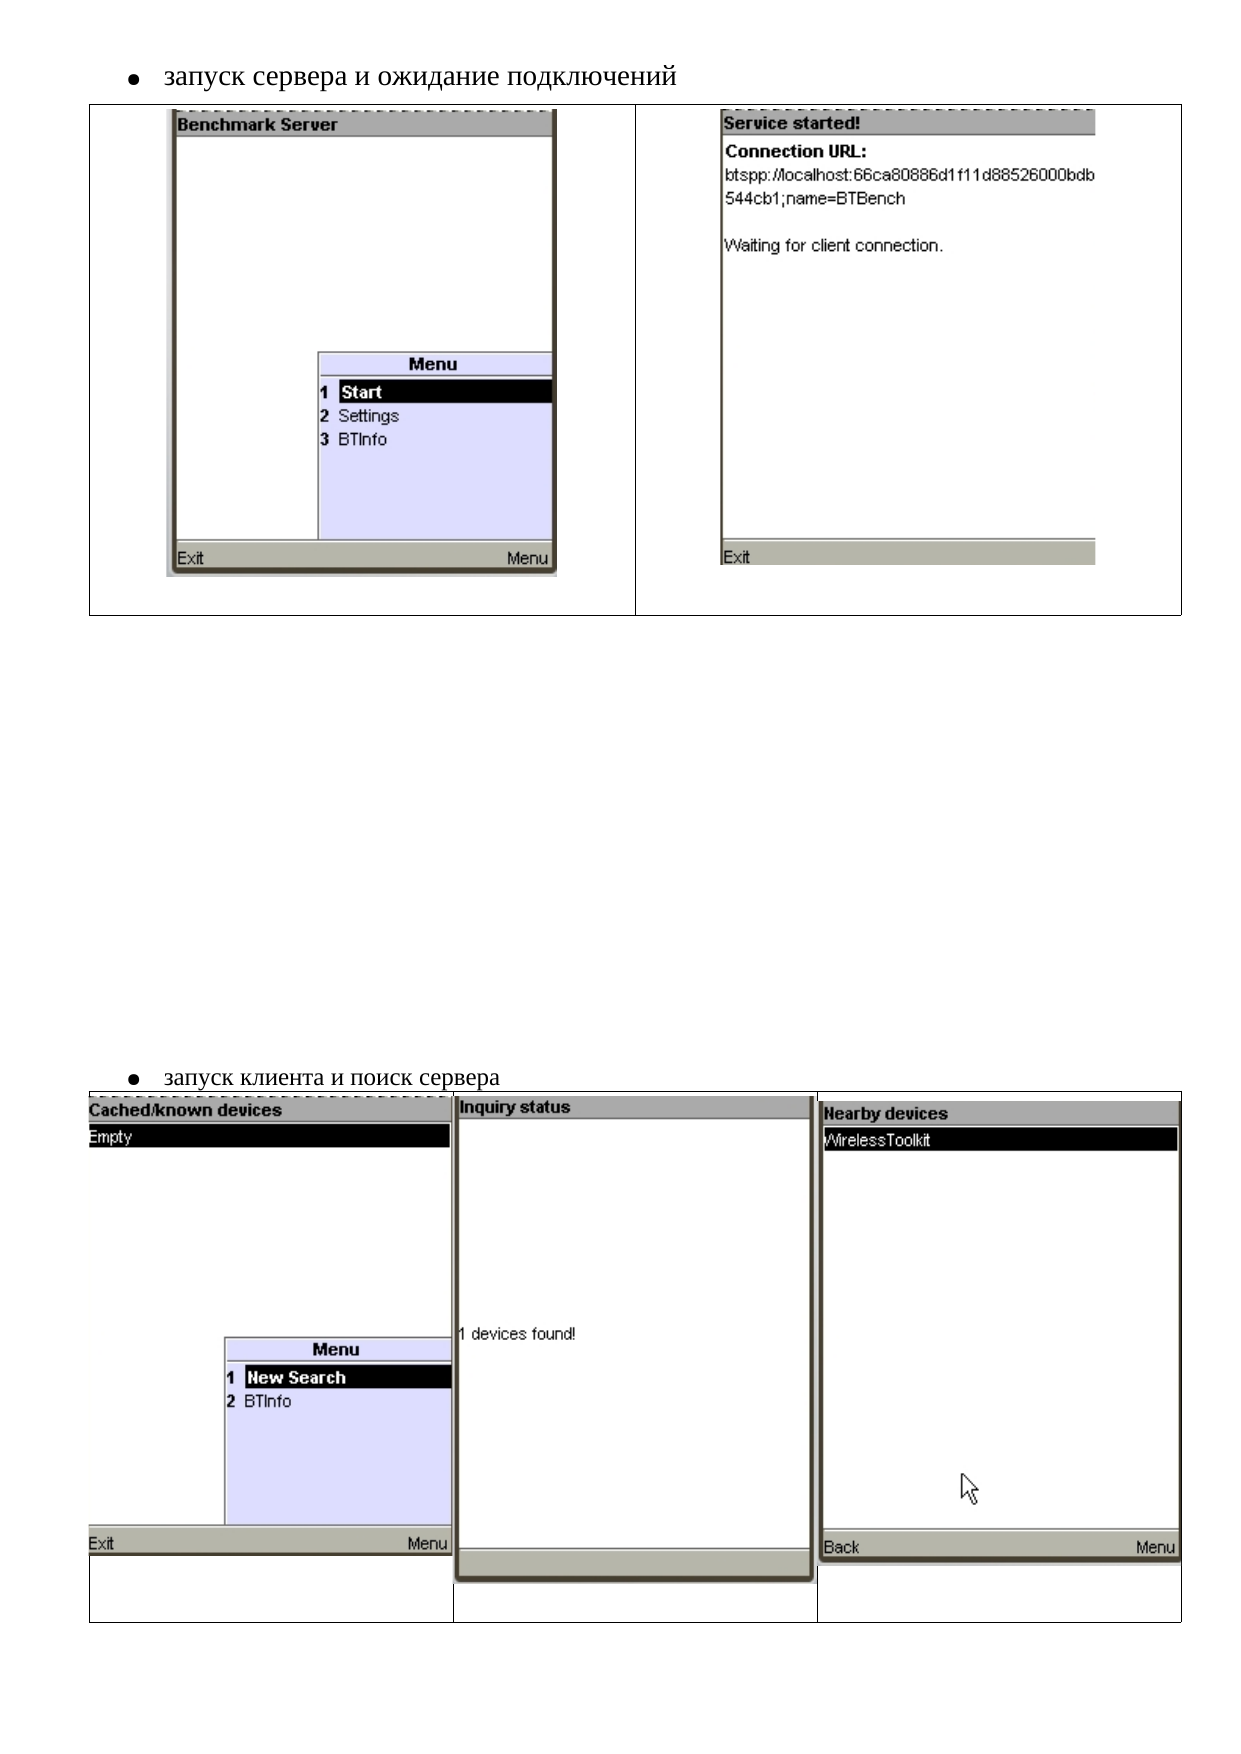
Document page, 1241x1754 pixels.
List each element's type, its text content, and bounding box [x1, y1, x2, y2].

table_header [90, 105, 635, 615]
table_header [818, 1566, 1181, 1622]
table_header [90, 1556, 453, 1622]
table_header [636, 105, 1181, 615]
picture [166, 109, 557, 577]
table_header [90, 1092, 453, 1096]
table_header [454, 1092, 817, 1096]
picture [88, 1096, 1182, 1584]
picture [720, 109, 1096, 565]
list запуск клиента и поиск сервера [126, 1063, 1181, 1091]
list запуск сервера и ожидание подключений [126, 59, 1181, 91]
table_header [454, 1584, 817, 1622]
table_header [818, 1092, 1181, 1101]
